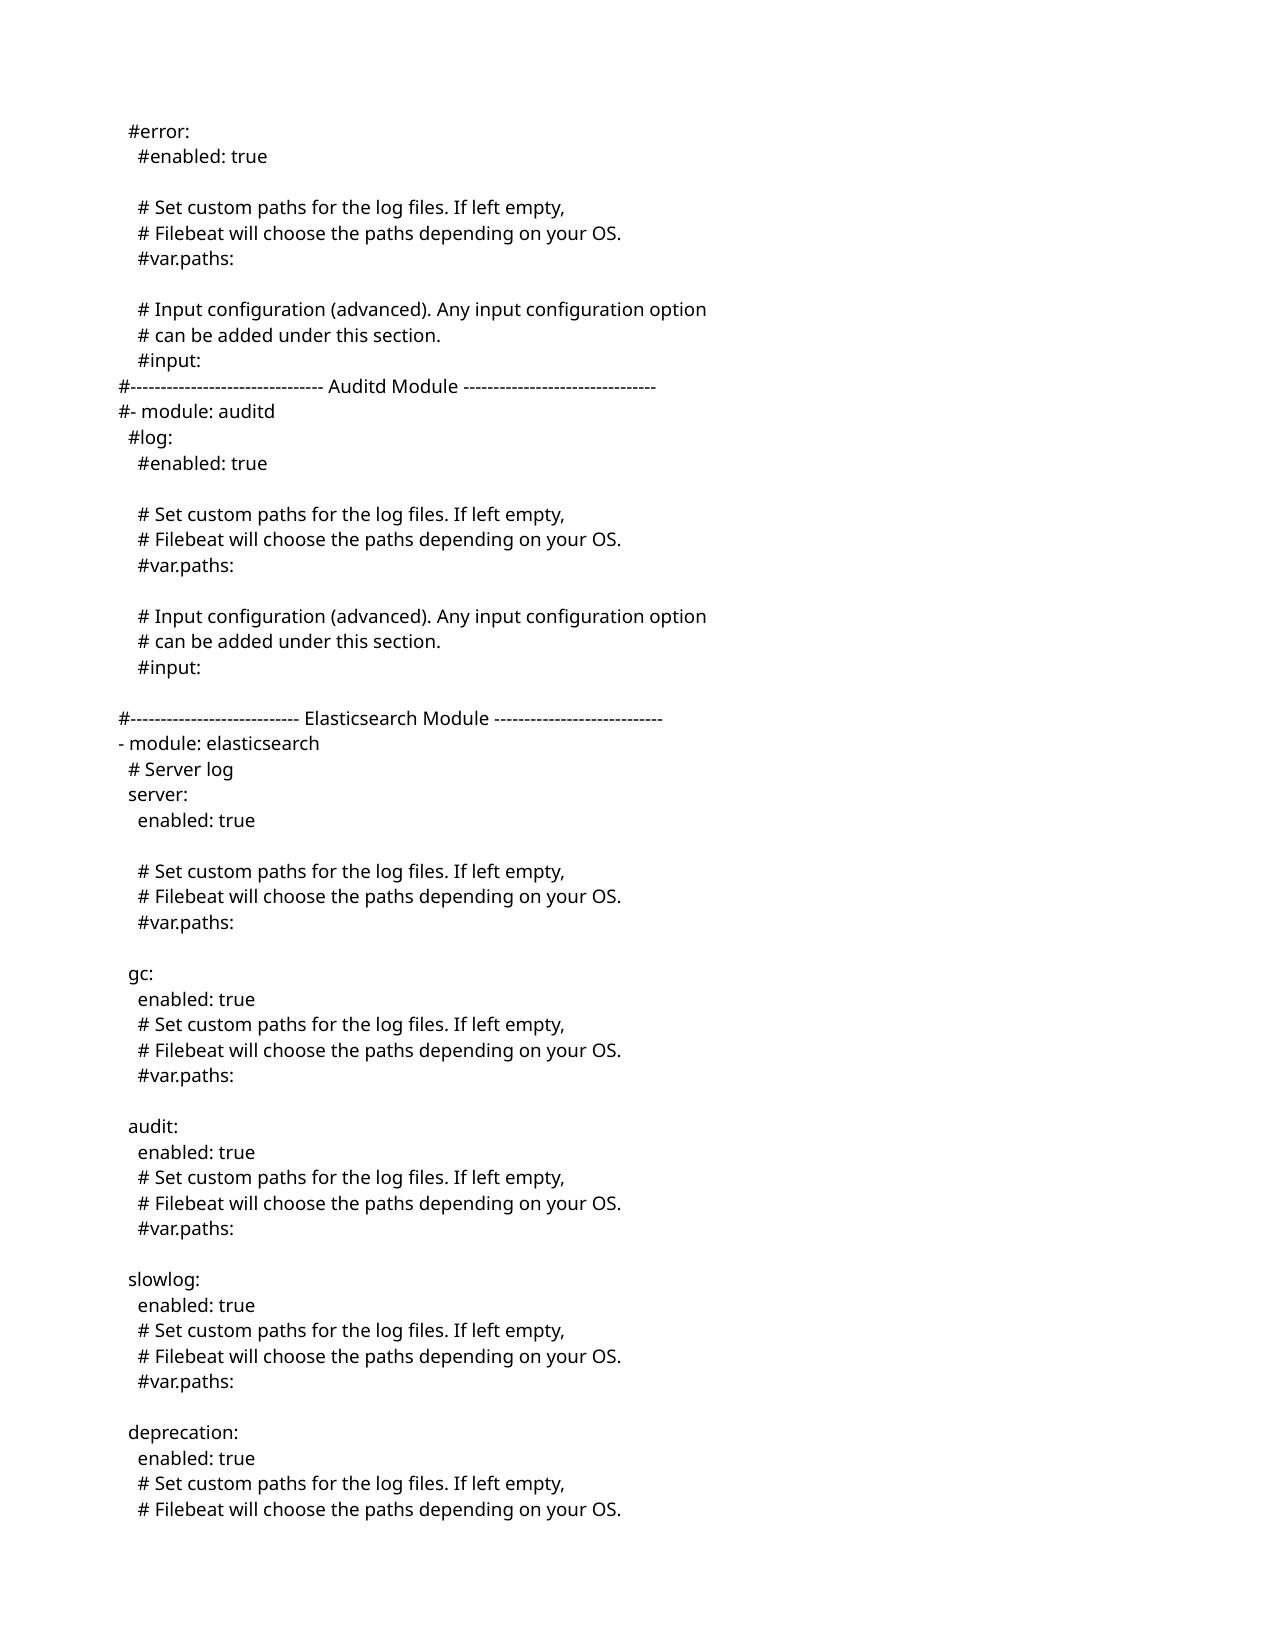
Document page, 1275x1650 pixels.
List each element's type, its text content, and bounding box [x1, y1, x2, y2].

text #var.paths: [118, 909, 1157, 935]
text # Filebeat will choose the paths depending on your OS. [118, 1343, 1157, 1369]
text enabled: true [118, 1445, 1157, 1471]
text #var.paths: [118, 246, 1157, 271]
text #var.paths: [118, 1062, 1157, 1088]
text #-------------------------------- Auditd Module -------------------------------- [118, 373, 1157, 399]
text #---------------------------- Elasticsearch Module ---------------------------- [118, 705, 1157, 731]
text - module: elasticsearch [118, 731, 1157, 756]
text #input: [118, 348, 1157, 373]
text # Filebeat will choose the paths depending on your OS. [118, 526, 1157, 552]
text #log: [118, 424, 1157, 450]
text # Filebeat will choose the paths depending on your OS. [118, 1037, 1157, 1062]
text # Set custom paths for the log files. If left empty, [118, 1318, 1157, 1343]
text audit: [118, 1113, 1157, 1139]
text # Filebeat will choose the paths depending on your OS. [118, 1496, 1157, 1522]
text # can be added under this section. [118, 322, 1157, 348]
text # Set custom paths for the log files. If left empty, [118, 195, 1157, 220]
text enabled: true [118, 807, 1157, 833]
text gc: [118, 960, 1157, 986]
text #error: [118, 118, 1157, 144]
text enabled: true [118, 1292, 1157, 1318]
text #var.paths: [118, 552, 1157, 577]
text slowlog: [118, 1267, 1157, 1292]
text #enabled: true [118, 450, 1157, 475]
text # Set custom paths for the log files. If left empty, [118, 1471, 1157, 1496]
text enabled: true [118, 986, 1157, 1011]
text enabled: true [118, 1139, 1157, 1164]
text # Server log [118, 756, 1157, 782]
text # Filebeat will choose the paths depending on your OS. [118, 220, 1157, 246]
text # Filebeat will choose the paths depending on your OS. [118, 884, 1157, 909]
text #- module: auditd [118, 399, 1157, 424]
text server: [118, 782, 1157, 807]
text #input: [118, 654, 1157, 679]
text # Filebeat will choose the paths depending on your OS. [118, 1190, 1157, 1216]
text # Input configuration (advanced). Any input configuration option [118, 603, 1157, 628]
text # can be added under this section. [118, 628, 1157, 654]
text #enabled: true [118, 144, 1157, 169]
text #var.paths: [118, 1216, 1157, 1241]
text #var.paths: [118, 1369, 1157, 1394]
text # Input configuration (advanced). Any input configuration option [118, 297, 1157, 322]
text # Set custom paths for the log files. If left empty, [118, 501, 1157, 526]
text deprecation: [118, 1420, 1157, 1445]
text # Set custom paths for the log files. If left empty, [118, 1011, 1157, 1037]
text # Set custom paths for the log files. If left empty, [118, 1164, 1157, 1190]
text # Set custom paths for the log files. If left empty, [118, 858, 1157, 884]
